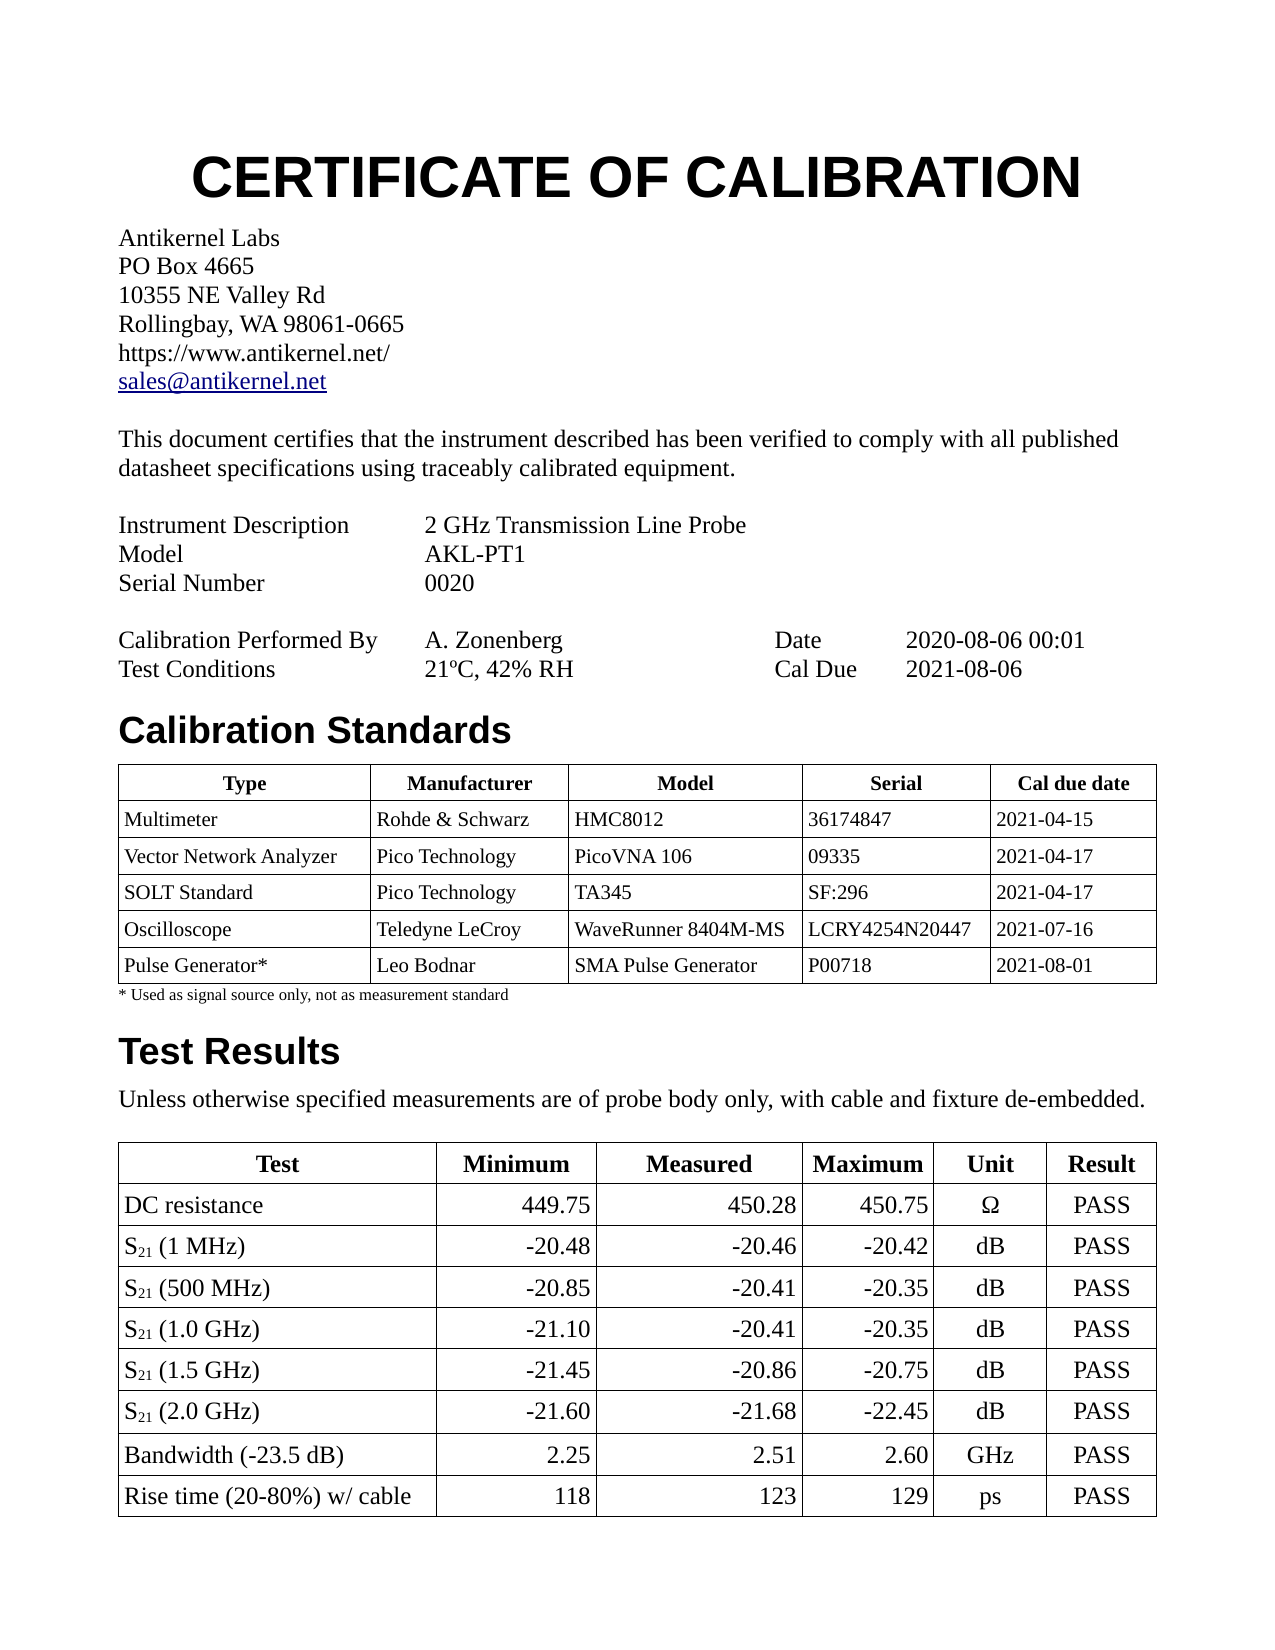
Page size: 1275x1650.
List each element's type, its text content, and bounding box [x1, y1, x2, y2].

subtitle Calibration Standards [118, 708, 1157, 751]
table_cell -20.35 [803, 1308, 933, 1348]
table_header Manufacturer [371, 765, 568, 800]
text Test Conditions 21ºC, 42% R H Cal Due 2021-08-06 [118, 654, 1157, 683]
table_cell P00718 [803, 948, 990, 983]
table_cell -21.60 [437, 1391, 596, 1433]
table_cell DC resistance [119, 1184, 436, 1224]
table_cell 2021-08-01 [991, 948, 1156, 983]
table_cell Teledyne LeCroy [371, 911, 568, 947]
table_cell SF:296 [803, 875, 990, 910]
table_cell dB [934, 1267, 1046, 1307]
table_cell dB [934, 1226, 1046, 1266]
table_cell -20.86 [597, 1349, 802, 1389]
table_cell SOLT Standard [119, 875, 370, 910]
table_cell PASS [1047, 1226, 1156, 1266]
text Instrument Description 2 GHz Transmission Line Probe [118, 510, 1157, 539]
table_cell 2021-04-17 [991, 875, 1156, 910]
table_cell S21 (1 MHz) [119, 1226, 436, 1266]
table_header Serial [803, 765, 990, 800]
table_cell dB [934, 1391, 1046, 1433]
table_cell 36174847 [803, 801, 990, 837]
table_cell -21.45 [437, 1349, 596, 1389]
subtitle Test Results [118, 1028, 1157, 1072]
table_cell 09335 [803, 838, 990, 873]
table_cell 2.60 [803, 1434, 933, 1474]
table_cell Rise time (20-80%) w/ cable [119, 1476, 436, 1516]
table_cell -20.46 [597, 1226, 802, 1266]
table_cell -21.10 [437, 1308, 596, 1348]
text Calibration Performed By A. Zonenberg Date 2020-08-06 00:01 [118, 625, 1157, 654]
table_cell LCRY4254N20447 [803, 911, 990, 947]
table_cell -20.41 [597, 1308, 802, 1348]
table_cell -20.41 [597, 1267, 802, 1307]
table_cell S21 (2.0 GHz) [119, 1391, 436, 1433]
table_cell -20.48 [437, 1226, 596, 1266]
table_header Minimum [437, 1143, 596, 1183]
table_cell 118 [437, 1476, 596, 1516]
table_cell Bandwidth (-23.5 dB) [119, 1434, 436, 1474]
table_cell ps [934, 1476, 1046, 1516]
table_cell PASS [1047, 1184, 1156, 1224]
table_cell -21.68 [597, 1391, 802, 1433]
table_cell GHz [934, 1434, 1046, 1474]
table_cell dB [934, 1349, 1046, 1389]
table_cell PASS [1047, 1349, 1156, 1389]
title CERTIFICATE OF CALIBRATION [118, 143, 1157, 210]
table_header Result [1047, 1143, 1156, 1183]
table_cell PASS [1047, 1391, 1156, 1433]
table_header Type [119, 765, 370, 800]
table_cell PicoVNA 106 [569, 838, 802, 873]
table_cell 450.28 [597, 1184, 802, 1224]
table_cell -20.35 [803, 1267, 933, 1307]
table_cell Vector Network Analyzer [119, 838, 370, 873]
table_cell PASS [1047, 1308, 1156, 1348]
table_cell 449.75 [437, 1184, 596, 1224]
table_cell PASS [1047, 1476, 1156, 1516]
text sales@antikernel.net [118, 366, 1157, 395]
table_header Maximum [803, 1143, 933, 1183]
text Model AKL-PT1 [118, 539, 1157, 568]
table_header Unit [934, 1143, 1046, 1183]
table_cell SMA Pulse Generator [569, 948, 802, 983]
table_cell S21 (1.0 GHz) [119, 1308, 436, 1348]
table_cell TA345 [569, 875, 802, 910]
table_cell PASS [1047, 1434, 1156, 1474]
table_cell 2.25 [437, 1434, 596, 1474]
table_cell -22.45 [803, 1391, 933, 1433]
table_cell Ω [934, 1184, 1046, 1224]
table_cell -20.42 [803, 1226, 933, 1266]
text This document certifies that the instrument described has been verified to comply with all published datasheet specifications using traceably calibrated equipment. [118, 424, 1157, 481]
table_cell 2021-04-17 [991, 838, 1156, 873]
table_cell Leo Bodnar [371, 948, 568, 983]
table_header Model [569, 765, 802, 800]
table_cell S21 (1.5 GHz) [119, 1349, 436, 1389]
text Antikernel Labs [118, 223, 1157, 251]
table_cell 2021-04-15 [991, 801, 1156, 837]
text https://www.antikernel.net/ [118, 338, 1157, 366]
table_cell Pulse Generator* [119, 948, 370, 983]
table_cell PASS [1047, 1267, 1156, 1307]
table_header Measured [597, 1143, 802, 1183]
table_cell Pico Technology [371, 875, 568, 910]
table_cell HMC8012 [569, 801, 802, 837]
table_cell Rohde & Schwarz [371, 801, 568, 837]
table_cell Oscilloscope [119, 911, 370, 947]
table_cell -20.85 [437, 1267, 596, 1307]
table_header Test [119, 1143, 436, 1183]
table_cell Multimeter [119, 801, 370, 837]
table_cell S21 (500 MHz) [119, 1267, 436, 1307]
table_cell 2.51 [597, 1434, 802, 1474]
table_cell 123 [597, 1476, 802, 1516]
table_cell WaveRunner 8404M-MS [569, 911, 802, 947]
text Unless otherwise specified measurements are of probe body only, with cable and fixture de-embedded. [118, 1084, 1157, 1142]
text Rollingbay, WA 98061-0665 [118, 309, 1157, 338]
table_header Cal due date [991, 765, 1156, 800]
table_cell 129 [803, 1476, 933, 1516]
text * Used as signal source only, not as measurement standard [118, 984, 1157, 1003]
text PO Box 4665 [118, 251, 1157, 280]
table_cell Pico Technology [371, 838, 568, 873]
text Serial Number 0020 [118, 568, 1157, 596]
table_cell 2021-07-16 [991, 911, 1156, 947]
table_cell 450.75 [803, 1184, 933, 1224]
table_cell -20.75 [803, 1349, 933, 1389]
text 10355 NE Valley Rd [118, 280, 1157, 309]
table_cell dB [934, 1308, 1046, 1348]
